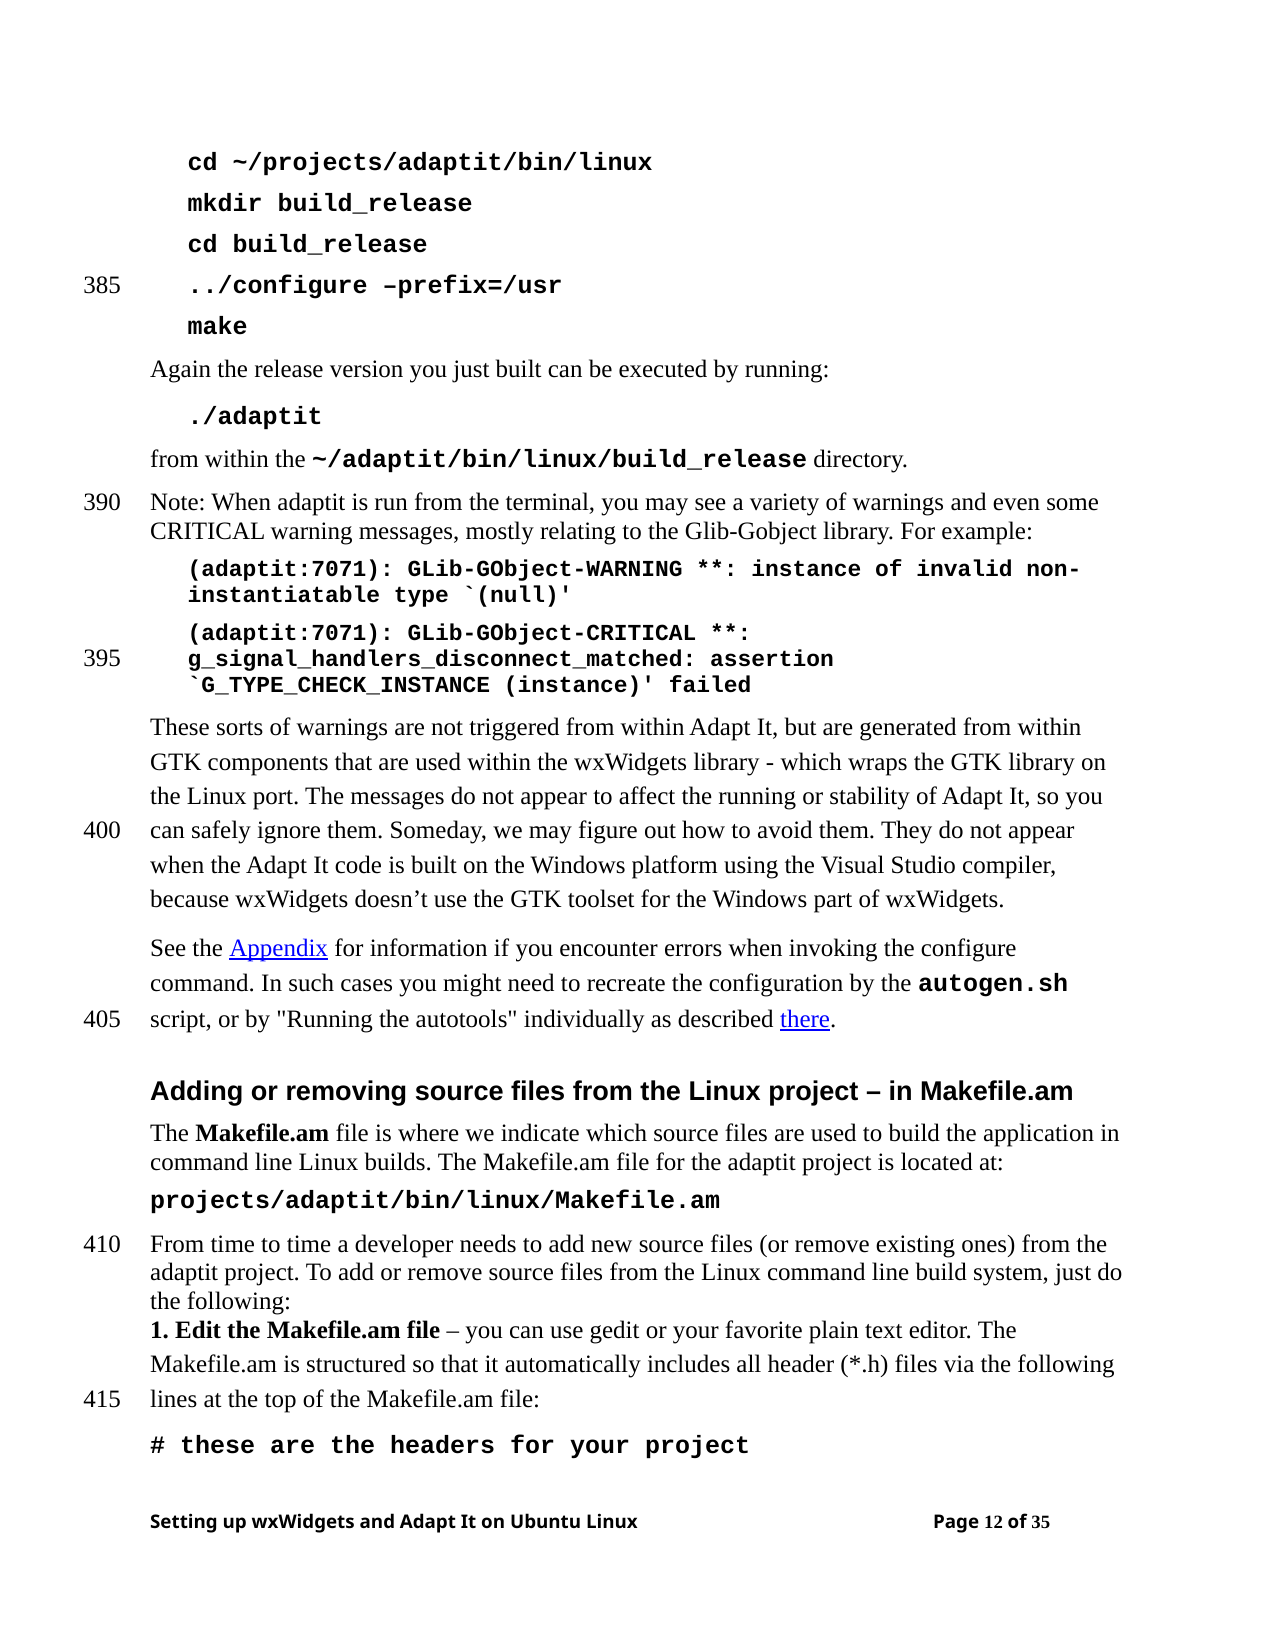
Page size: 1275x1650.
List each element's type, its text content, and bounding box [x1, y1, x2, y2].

text (adaptit:7071): GLib-GObject-WARNING **: instance of invalid non-instantiatable type `(null)' [187, 557, 1125, 609]
text See the Appendix for information if you encounter errors when invoking the configure command. In such cases you might need to recreate the configuration by the autogen.sh script, or by "Running the autotools" individually as described there. [150, 933, 1125, 1033]
text These sorts of warnings are not triggered from within Adapt It, but are generated from within GTK components that are used within the wxWidgets library - which wraps the GTK library on the Linux port. The messages do not appear to affect the running or stability of Adapt It, so you can safely ignore them. Someday, we may figure out how to avoid them. They do not appear when the Adapt It code is built on the Windows platform using the Visual Studio compiler, because wxWidgets doesn’t use the GTK toolset for the Windows part of wxWidgets. [150, 712, 1125, 913]
text projects/adaptit/bin/linux/Makefile.am [150, 1188, 1125, 1216]
text cd build_release [187, 232, 1125, 260]
text mkdir build_release [187, 191, 1125, 219]
text 1. Edit the Makefile.am file – you can use gedit or your favorite plain text editor. The Makefile.am is structured so that it automatically includes all header (*.h) files via the following lines at the top of the Makefile.am file: [150, 1315, 1125, 1413]
subtitle Adding or removing source files from the Linux project – in Makefile.am [150, 1075, 1125, 1106]
text make [187, 313, 1125, 342]
text Note: When adaptit is run from the terminal, you may see a variety of warnings and even some CRITICAL warning messages, mostly relating to the Glib-Gobject library. For example: [150, 487, 1125, 545]
text From time to time a developer needs to add new source files (or remove existing ones) from the adaptit project. To add or remove source files from the Linux command line build system, just do the following: [150, 1229, 1125, 1315]
text Again the release version you just built can be executed by running: [150, 354, 1125, 383]
text The Makefile.am file is where we indicate which source files are used to build the application in command line Linux builds. The Makefile.am file for the adaptit project is located at: [150, 1118, 1125, 1175]
text # these are the headers for your project [150, 1433, 1125, 1461]
text ./adaptit [187, 403, 1125, 432]
text (adaptit:7071): GLib-GObject-CRITICAL **: g_signal_handlers_disconnect_matched: assertion `G_TYPE_CHECK_INSTANCE (instance)' failed [187, 622, 1125, 699]
text from within the ~/adaptit/bin/linux/build_release directory. [150, 444, 1125, 475]
text cd ~/projects/adaptit/bin/linux [187, 150, 1125, 178]
text ../configure –prefix=/usr [187, 272, 1125, 301]
